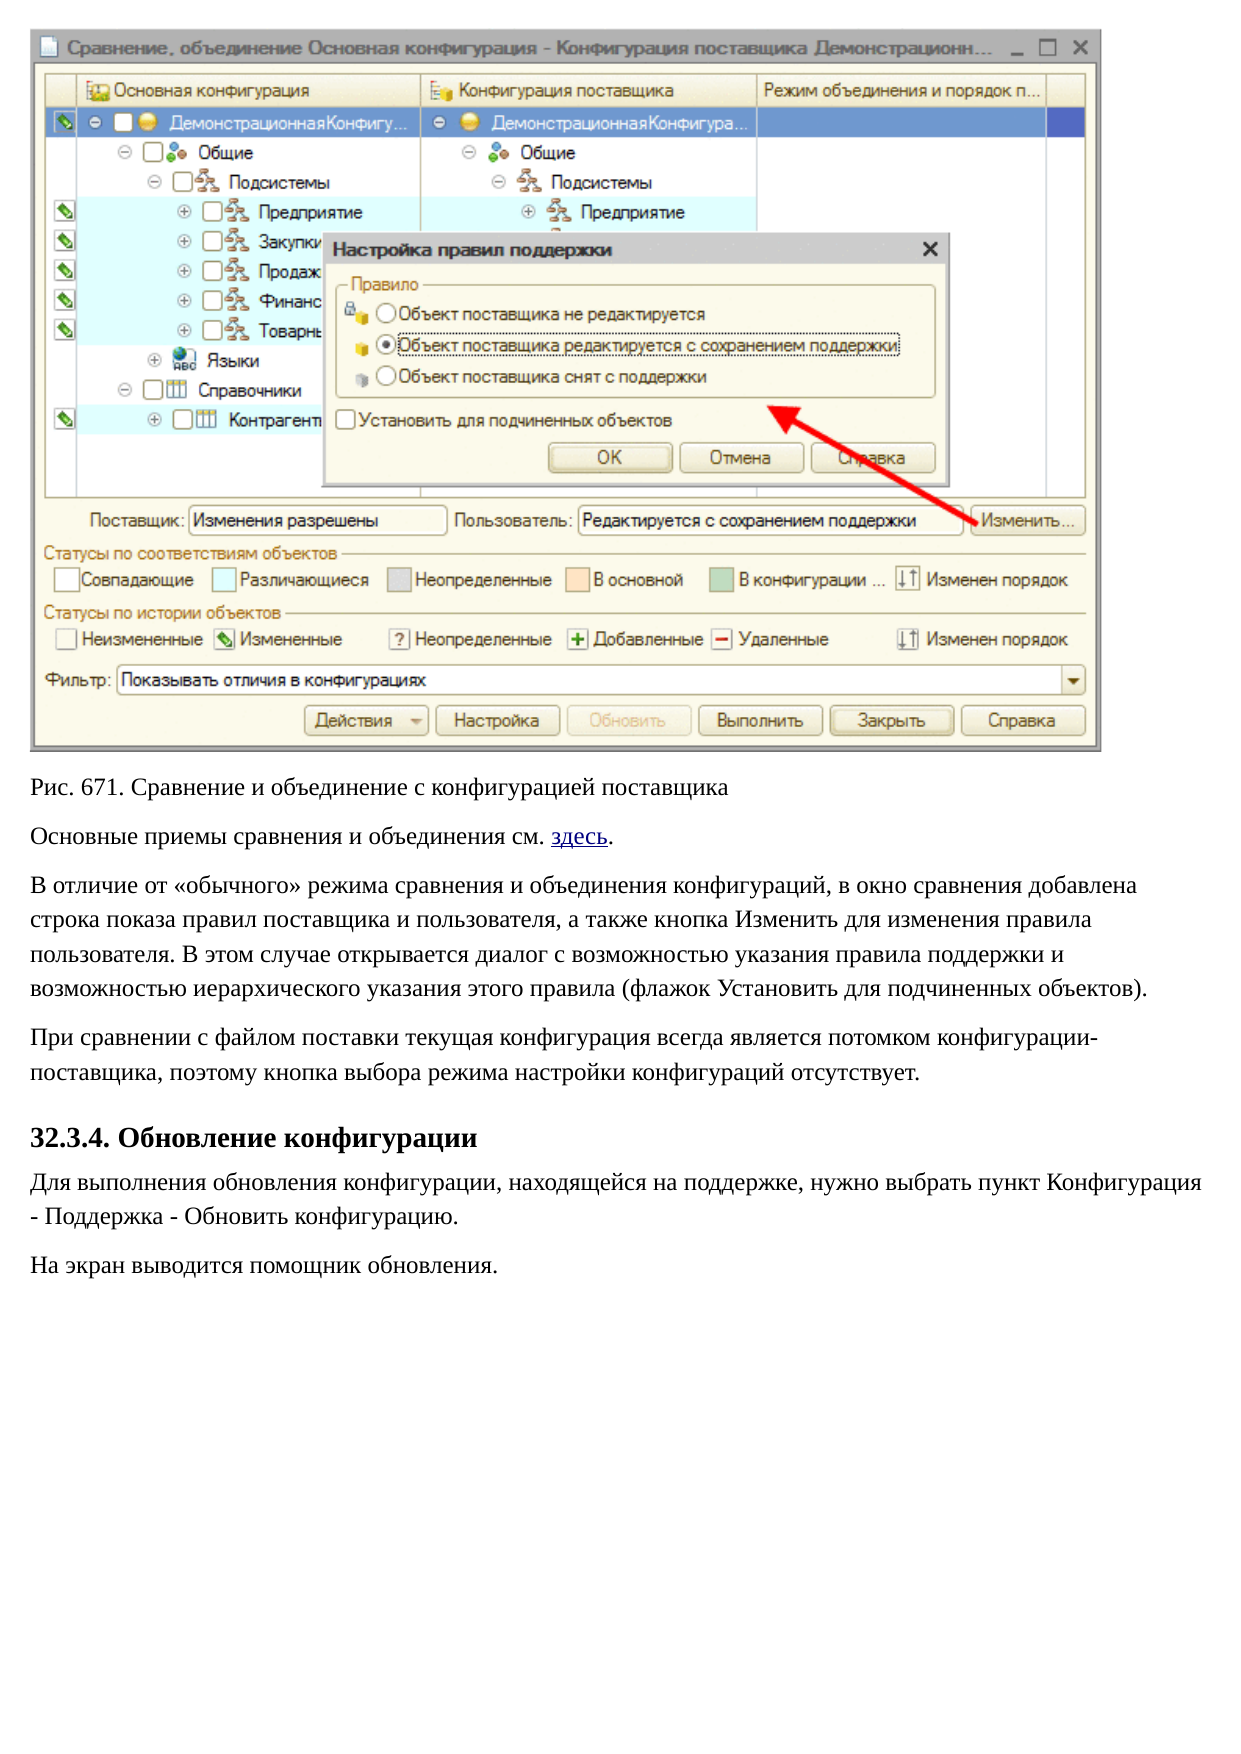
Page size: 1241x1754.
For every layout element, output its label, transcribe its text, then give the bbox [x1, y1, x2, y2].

text При сравнении с файлом поставки текущая конфигурация всегда является потомком конфигурации-поставщика, поэтому кнопка выбора режима настройки конфигураций отсутствует. [30, 1022, 1211, 1086]
picture [29, 28, 1102, 752]
text На экран выводится помощник обновления. [30, 1250, 1211, 1279]
text Для выполнения обновления конфигурации, находящейся на поддержке, нужно выбрать пункт Конфигурация ‑ Поддержка ‑ Обновить конфигурацию. [30, 1167, 1211, 1230]
text Рис. 671. Сравнение и объединение с конфигурацией поставщика [30, 772, 1211, 801]
text В отличие от «обычного» режима сравнения и объединения конфигураций, в окно сравнения добавлена строка показа правил поставщика и пользователя, а также кнопка Изменить для изменения правила пользователя. В этом случае открывается диалог с возможностью указания правила поддержки и возможностью иерархического указания этого правила (флажок Установить для подчиненных объектов). [30, 870, 1211, 1002]
text Основные приемы сравнения и объединения см. здесь. [30, 821, 1211, 850]
subtitle 32.3.4. Обновление конфигурации [30, 1121, 1211, 1154]
